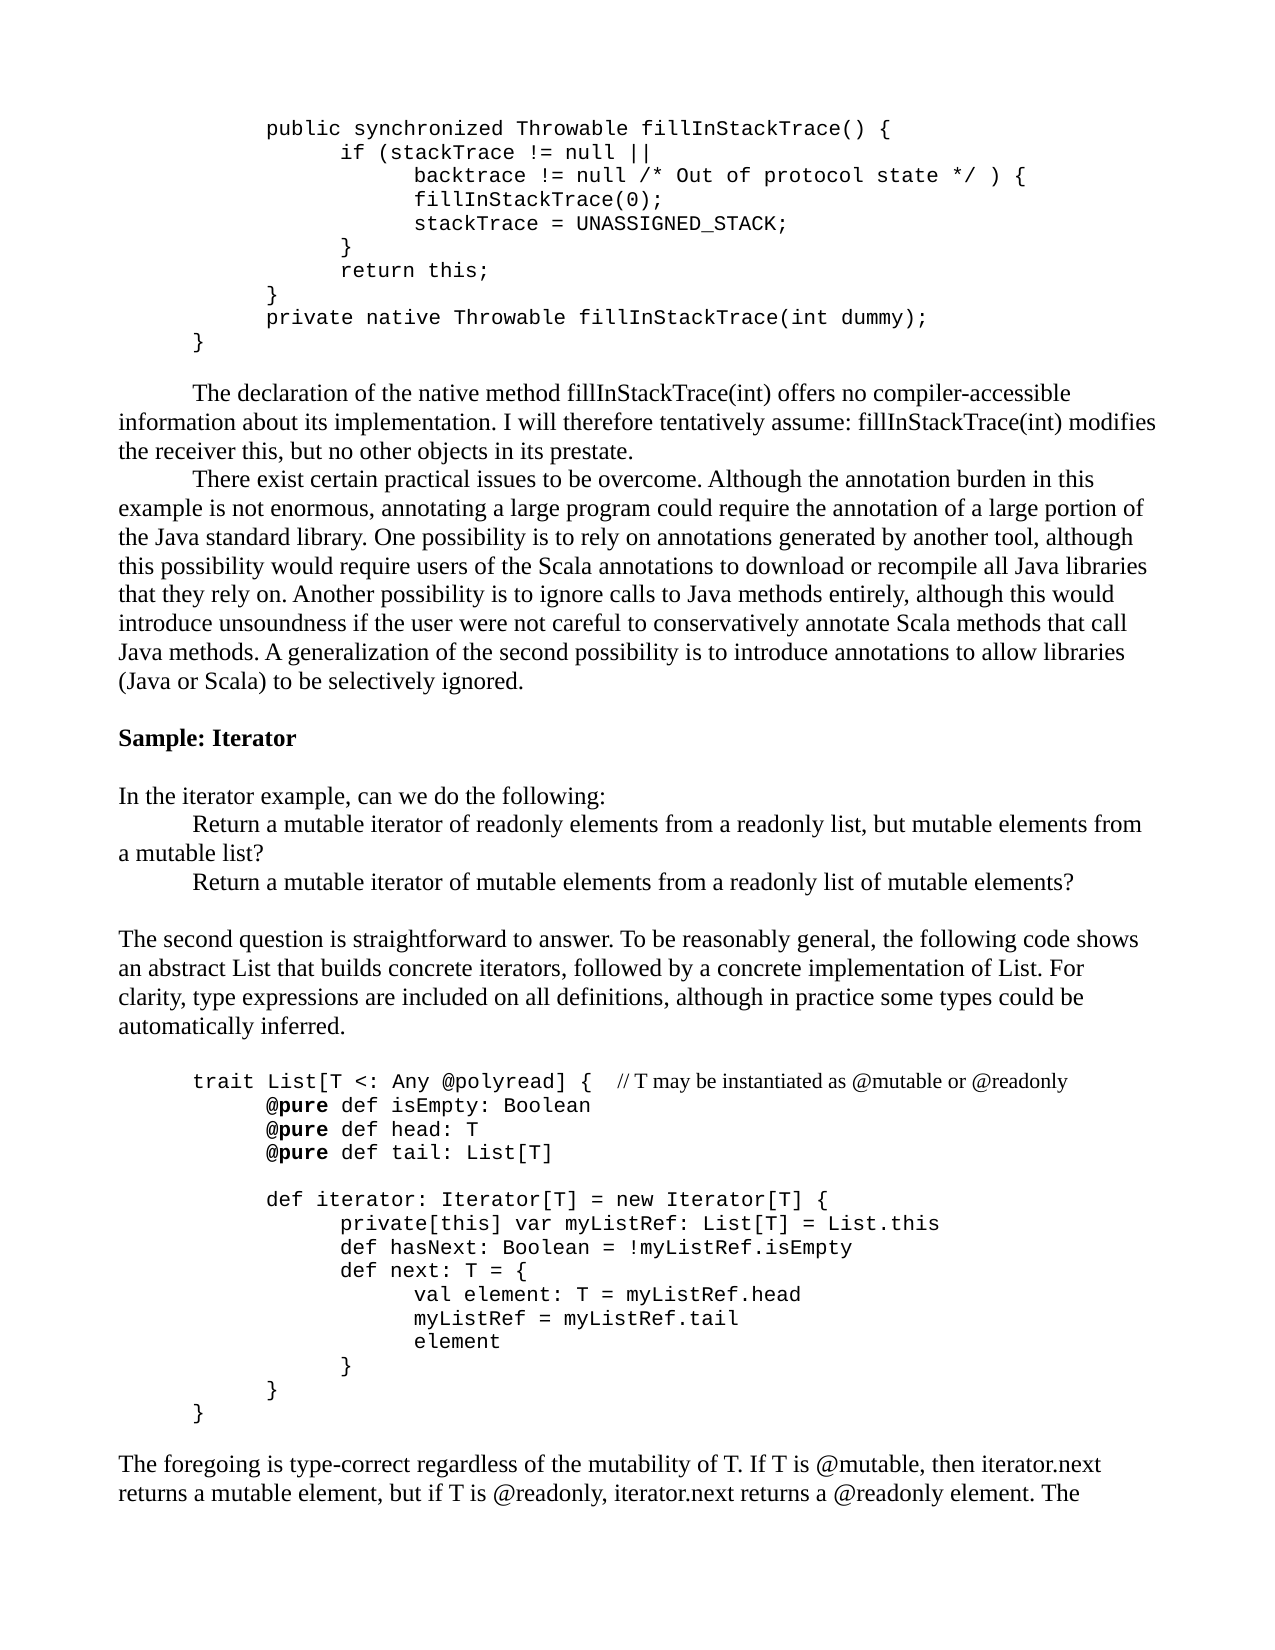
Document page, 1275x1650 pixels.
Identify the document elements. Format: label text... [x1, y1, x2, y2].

text } [118, 1379, 1157, 1402]
text } [118, 1402, 1157, 1426]
text @pure def head: T [118, 1118, 1157, 1142]
text fillInStackTrace(0); [118, 189, 1157, 213]
text Return a mutable iterator of readonly elements from a readonly list, but mutable elements from a mutable list? [118, 809, 1157, 867]
text def next: T = { [118, 1260, 1157, 1284]
text stackTrace = UNASSIGNED_STACK; [118, 213, 1157, 236]
text def iterator: Iterator[T] = new Iterator[T] { [118, 1189, 1157, 1213]
text public synchronized Throwable fillInStackTrace() { [118, 118, 1157, 142]
text } [118, 331, 1157, 354]
text Sample: Iterator [118, 723, 1157, 752]
text element [118, 1331, 1157, 1355]
text There exist certain practical issues to be overcome. Although the annotation burden in this example is not enormous, annotating a large program could require the annotation of a large portion of the Java standard library. One possibility is to rely on annotations generated by another tool, although this possibility would require users of the Scala annotations to download or recompile all Java libraries that they rely on. Another possibility is to ignore calls to Java methods entirely, although this would introduce unsoundness if the user were not careful to conservatively annotate Scala methods that call Java methods. A generalization of the second possibility is to introduce annotations to allow libraries (Java or Scala) to be selectively ignored. [118, 464, 1157, 694]
text return this; [118, 260, 1157, 284]
text backtrace != null /* Out of protocol state */ ) { [118, 165, 1157, 189]
text In the iterator example, can we do the following: [118, 781, 1157, 809]
text trait List[T <: Any @polyread] { // T may be instantiated as @mutable or @readonly [118, 1068, 1157, 1095]
text The foregoing is type-correct regardless of the mutability of T. If T is @mutable, then iterator.next returns a mutable element, but if T is @readonly, iterator.next returns a @readonly element. The [118, 1449, 1157, 1507]
text if (stackTrace != null || [118, 142, 1157, 165]
text @pure def isEmpty: Boolean [118, 1095, 1157, 1118]
text } [118, 284, 1157, 307]
text private native Throwable fillInStackTrace(int dummy); [118, 307, 1157, 331]
text val element: T = myListRef.head [118, 1284, 1157, 1308]
text @pure def tail: List[T] [118, 1142, 1157, 1166]
text myListRef = myListRef.tail [118, 1308, 1157, 1331]
text private[this] var myListRef: List[T] = List.this [118, 1213, 1157, 1237]
text The second question is straightforward to answer. To be reasonably general, the following code shows an abstract List that builds concrete iterators, followed by a concrete implementation of List. For clarity, type expressions are included on all definitions, although in practice some types could be automatically inferred. [118, 924, 1157, 1039]
text def hasNext: Boolean = !myListRef.isEmpty [118, 1237, 1157, 1260]
text Return a mutable iterator of mutable elements from a readonly list of mutable elements? [118, 867, 1157, 896]
text } [118, 1355, 1157, 1379]
text } [118, 236, 1157, 260]
text The declaration of the native method fillInStackTrace(int) offers no compiler-accessible information about its implementation. I will therefore tentatively assume: fillInStackTrace(int) modifies the receiver this, but no other objects in its prestate. [118, 378, 1157, 464]
